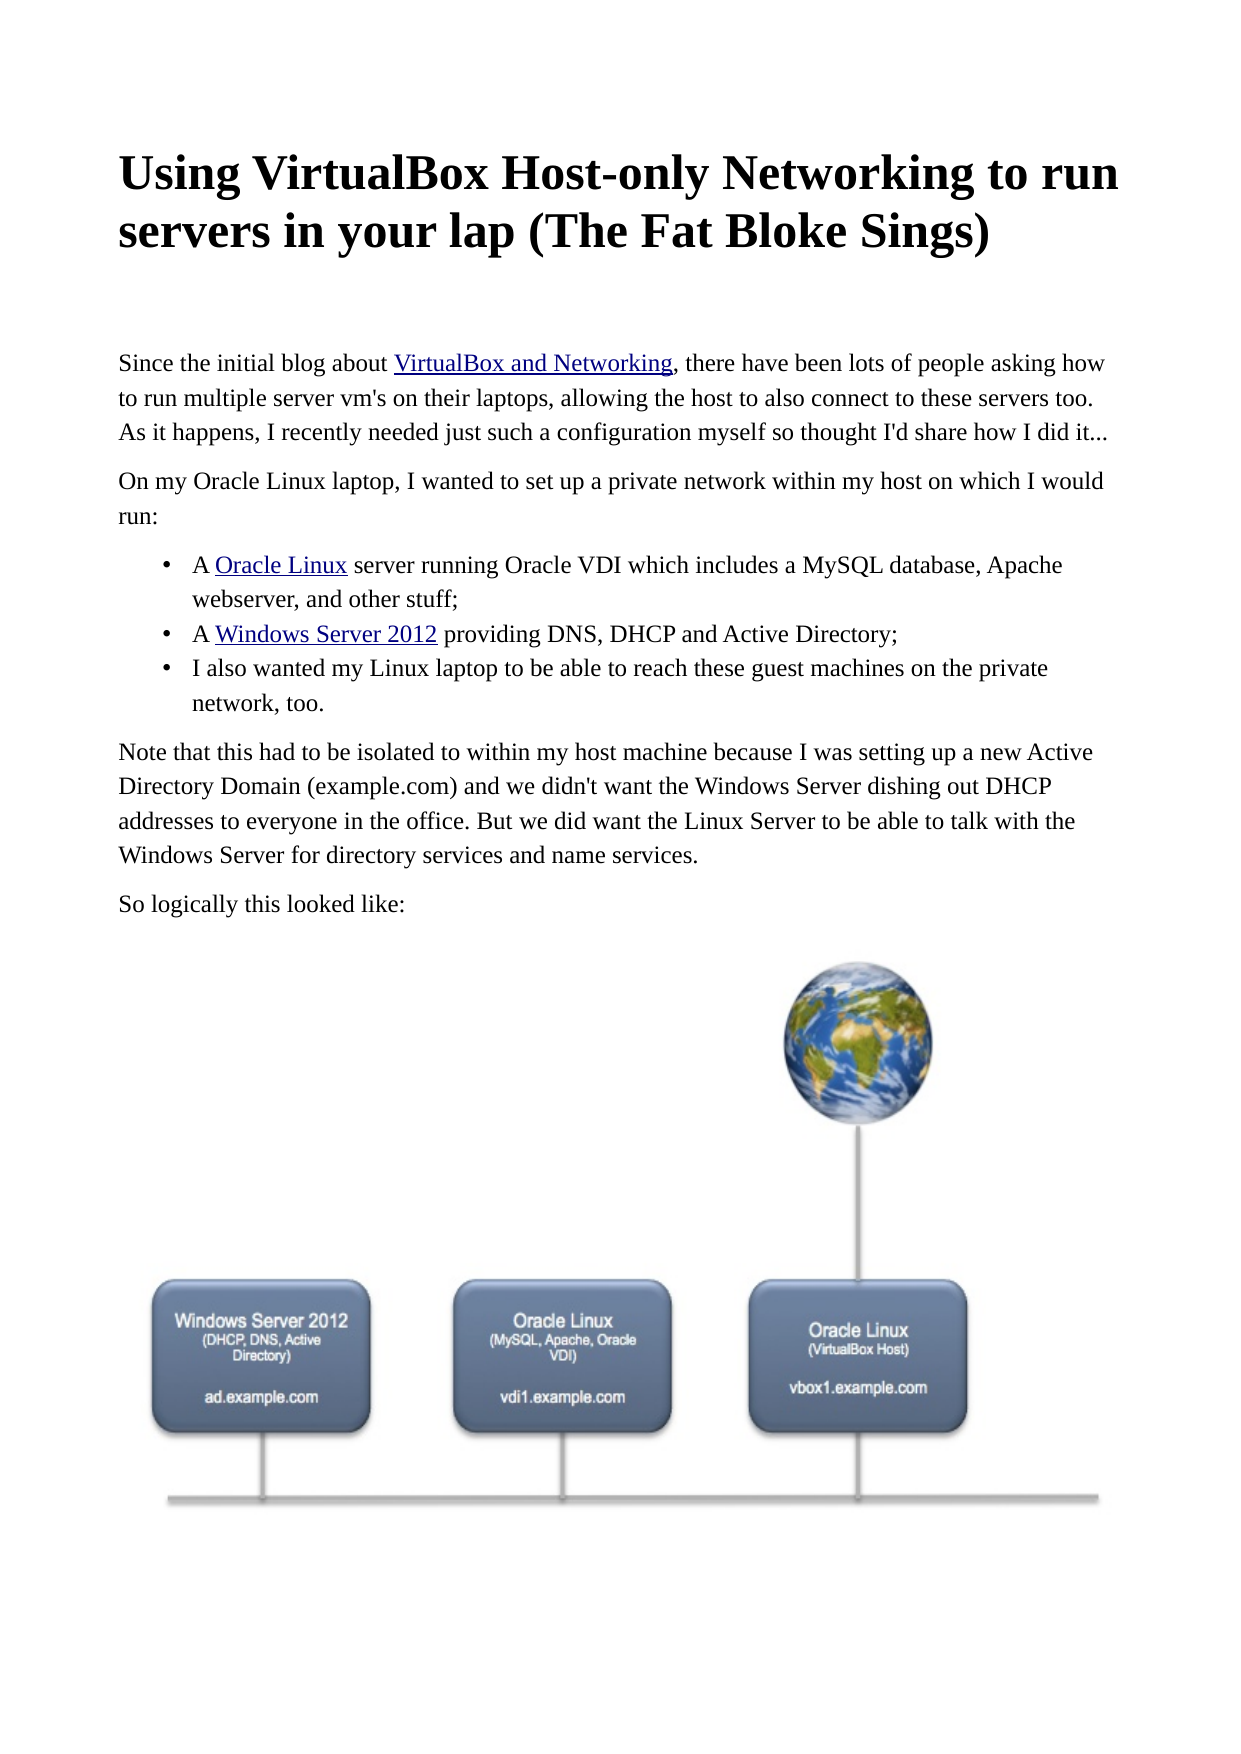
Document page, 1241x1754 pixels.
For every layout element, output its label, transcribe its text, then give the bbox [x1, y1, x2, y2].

list I also wanted my Linux laptop to be able to reach these guest machines on the private network, too. [162, 653, 1122, 717]
text On my Oracle Linux laptop, I wanted to set up a private network within my host on which I would run: [118, 466, 1122, 530]
text Note that this had to be isolated to within my host machine because I was setting up a new Active Directory Domain (example.com) and we didn't want the Windows Server dishing out DHCP addresses to everyone in the office. But we did want the Linux Server to be able to talk with the Windows Server for directory services and name services. [118, 737, 1122, 869]
list A Oracle Linux server running Oracle VDI which includes a MySQL database, Apache webserver, and other stuff; [162, 550, 1122, 613]
text Since the initial blog about VirtualBox and Networking, there have been lots of people asking how to run multiple server vm's on their laptops, allowing the host to also connect to these servers too. As it happens, I recently needed just such a configuration myself so thought I'd share how I did it... [118, 348, 1122, 446]
picture [118, 938, 1123, 1544]
text So logically this looked like: [118, 889, 1122, 918]
subtitle Using VirtualBox Host-only Networking to run servers in your lap (The Fat Bloke Sings) [118, 143, 1122, 258]
list A Windows Server 2012 providing DNS, DHCP and Active Directory; [162, 619, 1122, 648]
